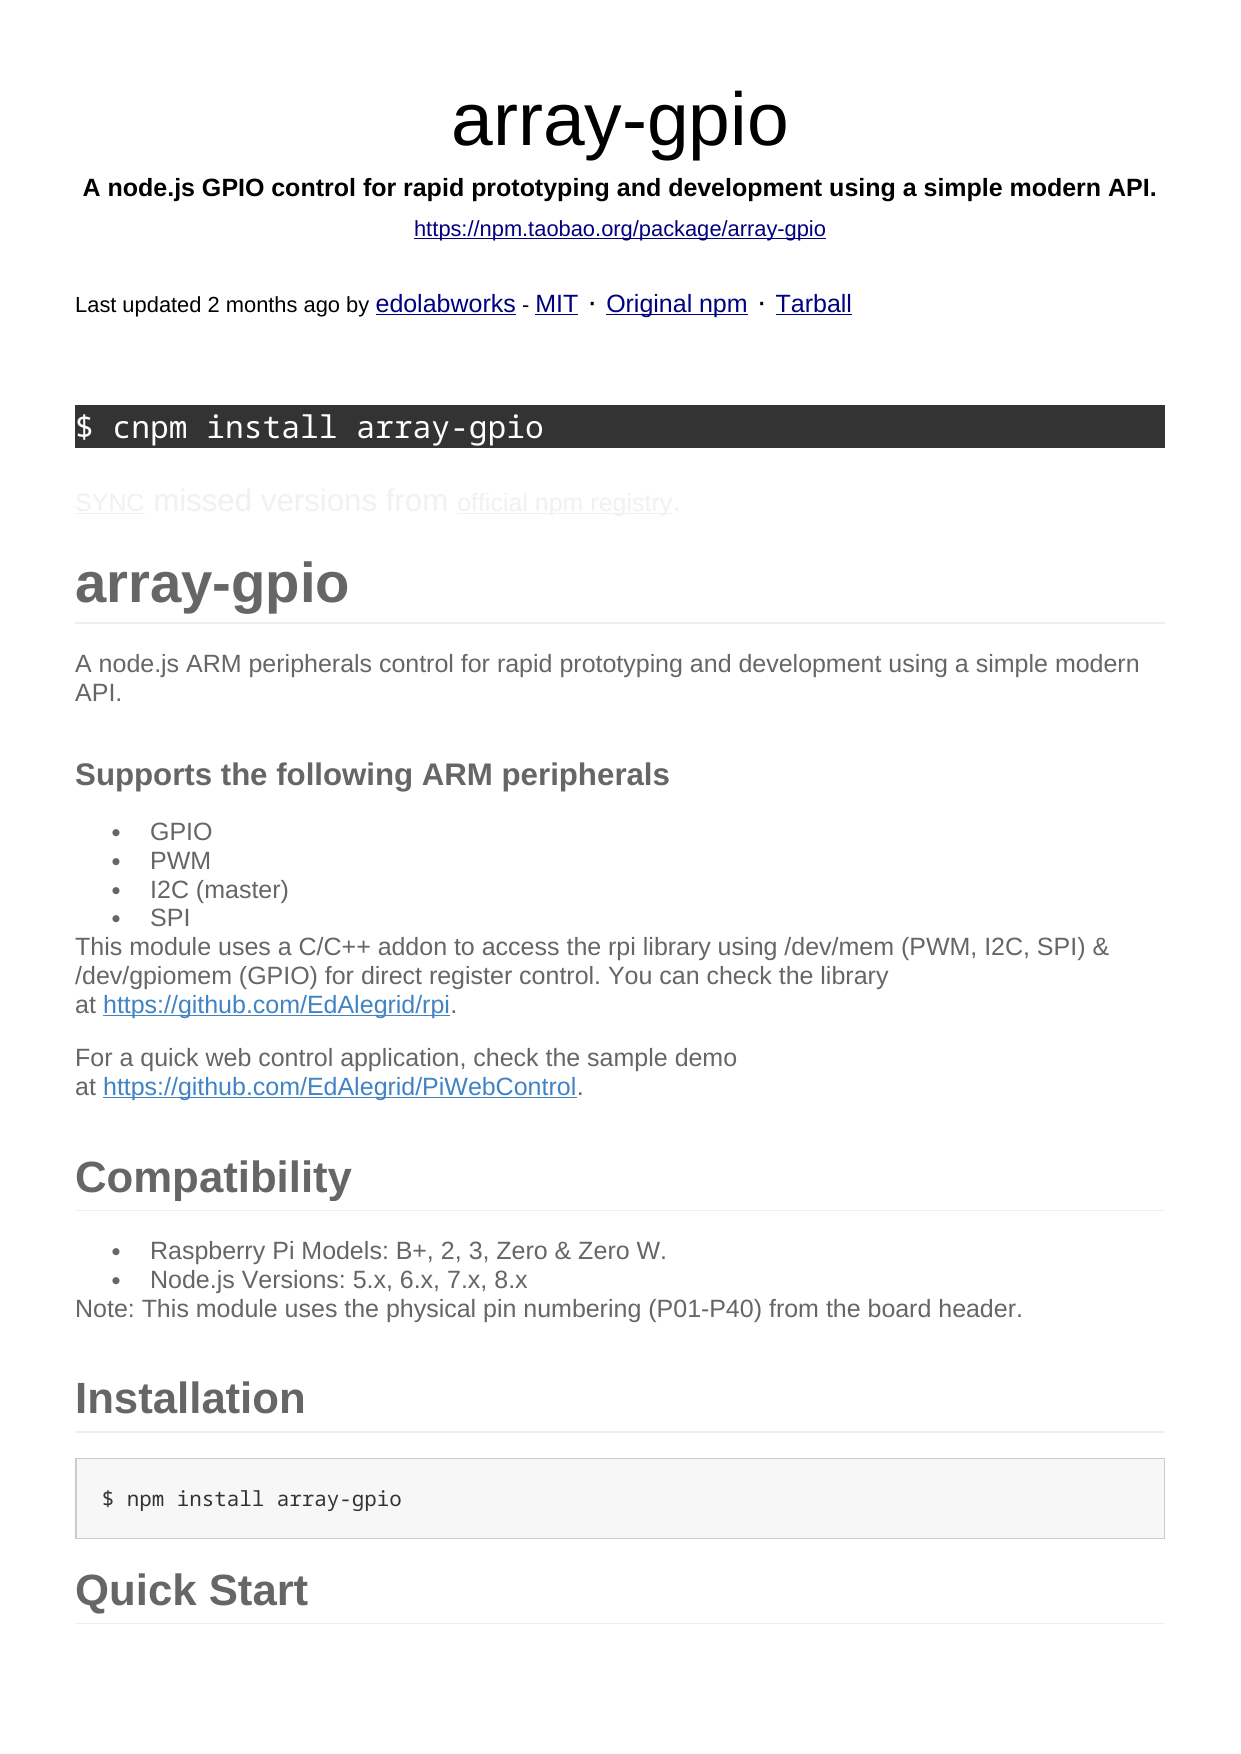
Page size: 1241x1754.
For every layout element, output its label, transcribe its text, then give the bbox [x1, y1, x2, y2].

text array-gpio [75, 75, 1165, 161]
list GPIO [112, 817, 1165, 846]
text SYNC missed versions from official npm registry. [75, 479, 1165, 518]
text Note: This module uses the physical pin numbering (P01-P40) from the board header. [75, 1294, 1165, 1322]
list I2C (master) [112, 875, 1165, 903]
text https://npm.taobao.org/package/array-gpio [75, 202, 1165, 241]
list Node.js Versions: 5.x, 6.x, 7.x, 8.x [112, 1265, 1165, 1294]
text A node.js GPIO control for rapid prototyping and development using a simple modern API. [75, 161, 1165, 202]
text array-gpio [75, 549, 1165, 622]
list SPI [112, 903, 1165, 932]
text For a quick web control application, check the sample demo at https://github.com/EdAlegrid/PiWebControl. [75, 1043, 1165, 1101]
text This module uses a C/C++ addon to access the rpi library using /dev/mem (PWM, I2C, SPI) & /dev/gpiomem (GPIO) for direct register control. You can check the library at https://github.com/EdAlegrid/rpi. [75, 932, 1165, 1018]
text Installation [75, 1372, 1165, 1431]
text $ npm install array-gpio [77, 1459, 1164, 1538]
text A node.js ARM peripherals control for rapid prototyping and development using a simple modern API. [75, 649, 1165, 706]
text Quick Start [75, 1564, 1165, 1623]
text Supports the following ARM peripherals [75, 756, 1165, 792]
text Compatibility [75, 1151, 1165, 1210]
list Raspberry Pi Models: B+, 2, 3, Zero & Zero W. [112, 1236, 1165, 1265]
text Last updated 2 months ago by edolabworks - MIT · Original npm · Tarball [75, 280, 1165, 319]
list PWM [112, 846, 1165, 875]
text $ cnpm install array-gpio [75, 405, 1165, 448]
